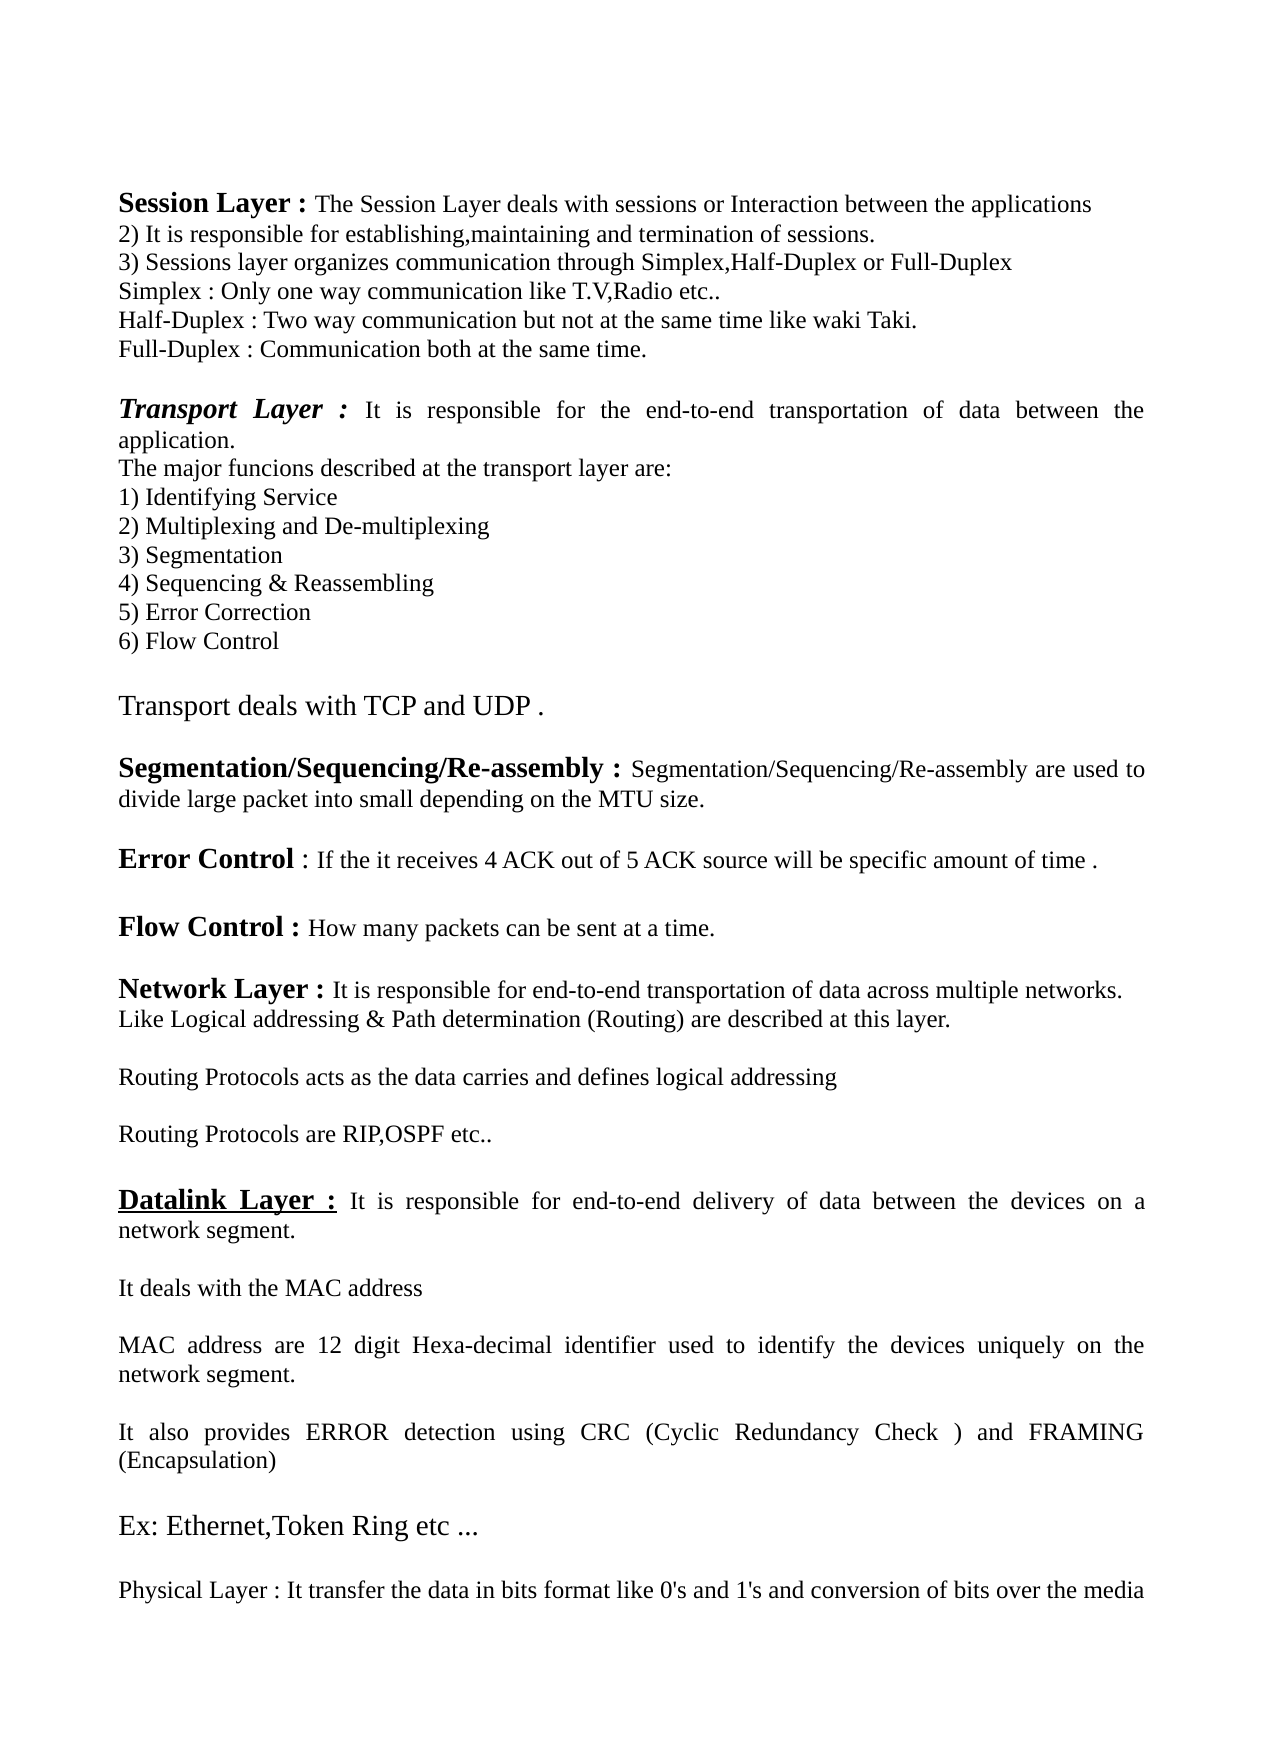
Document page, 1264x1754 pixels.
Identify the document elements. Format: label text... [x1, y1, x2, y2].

text Transport deals with TCP and UDP . [118, 688, 1146, 722]
text Routing Protocols are RIP,OSPF etc.. [118, 1119, 1146, 1148]
text Like Logical addressing & Path determination (Routing) are described at this layer. [118, 1004, 1146, 1033]
text 3) Sessions layer organizes communication through Simplex,Half-Duplex or Full-Duplex [118, 247, 1146, 276]
text Flow Control : How many packets can be sent at a time. [118, 909, 1146, 942]
text 5) Error Correction [118, 597, 1146, 626]
text 2) It is responsible for establishing,maintaining and termination of sessions. [118, 219, 1146, 247]
text Transport Layer : It is responsible for the end-to-end transportation of data between the application. [118, 391, 1146, 453]
text Segmentation/Sequencing/Re-assembly : Segmentation/Sequencing/Re-assembly are used to divide large packet into small depending on the MTU size. [118, 751, 1146, 813]
text It also provides ERROR detection using CRC (Cyclic Redundancy Check ) and FRAMING (Encapsulation) [118, 1417, 1146, 1474]
text The major funcions described at the transport layer are: [118, 453, 1146, 482]
text Network Layer : It is responsible for end-to-end transportation of data across multiple networks. [118, 971, 1146, 1004]
text Datalink Layer : It is responsible for end-to-end delivery of data between the devices on a network segment. [118, 1182, 1146, 1244]
text 4) Sequencing & Reassembling [118, 568, 1146, 597]
text Ex: Ethernet,Token Ring etc ... [118, 1508, 1146, 1541]
text Simplex : Only one way communication like T.V,Radio etc.. [118, 276, 1146, 305]
text 1) Identifying Service [118, 482, 1146, 511]
text 6) Flow Control [118, 626, 1146, 655]
text Routing Protocols acts as the data carries and defines logical addressing [118, 1062, 1146, 1091]
text Error Control : If the it receives 4 ACK out of 5 ACK source will be specific amount of time . [118, 842, 1146, 875]
text 3) Segmentation [118, 540, 1146, 568]
text 2) Multiplexing and De-multiplexing [118, 511, 1146, 540]
text It deals with the MAC address [118, 1273, 1146, 1302]
text MAC address are 12 digit Hexa-decimal identifier used to identify the devices uniquely on the network segment. [118, 1330, 1146, 1388]
text Physical Layer : It transfer the data in bits format like 0's and 1's and conversion of bits over the media [118, 1575, 1146, 1603]
text Full-Duplex : Communication both at the same time. [118, 334, 1146, 362]
text Session Layer : The Session Layer deals with sessions or Interaction between the applications [118, 185, 1146, 219]
text Half-Duplex : Two way communication but not at the same time like waki Taki. [118, 305, 1146, 334]
